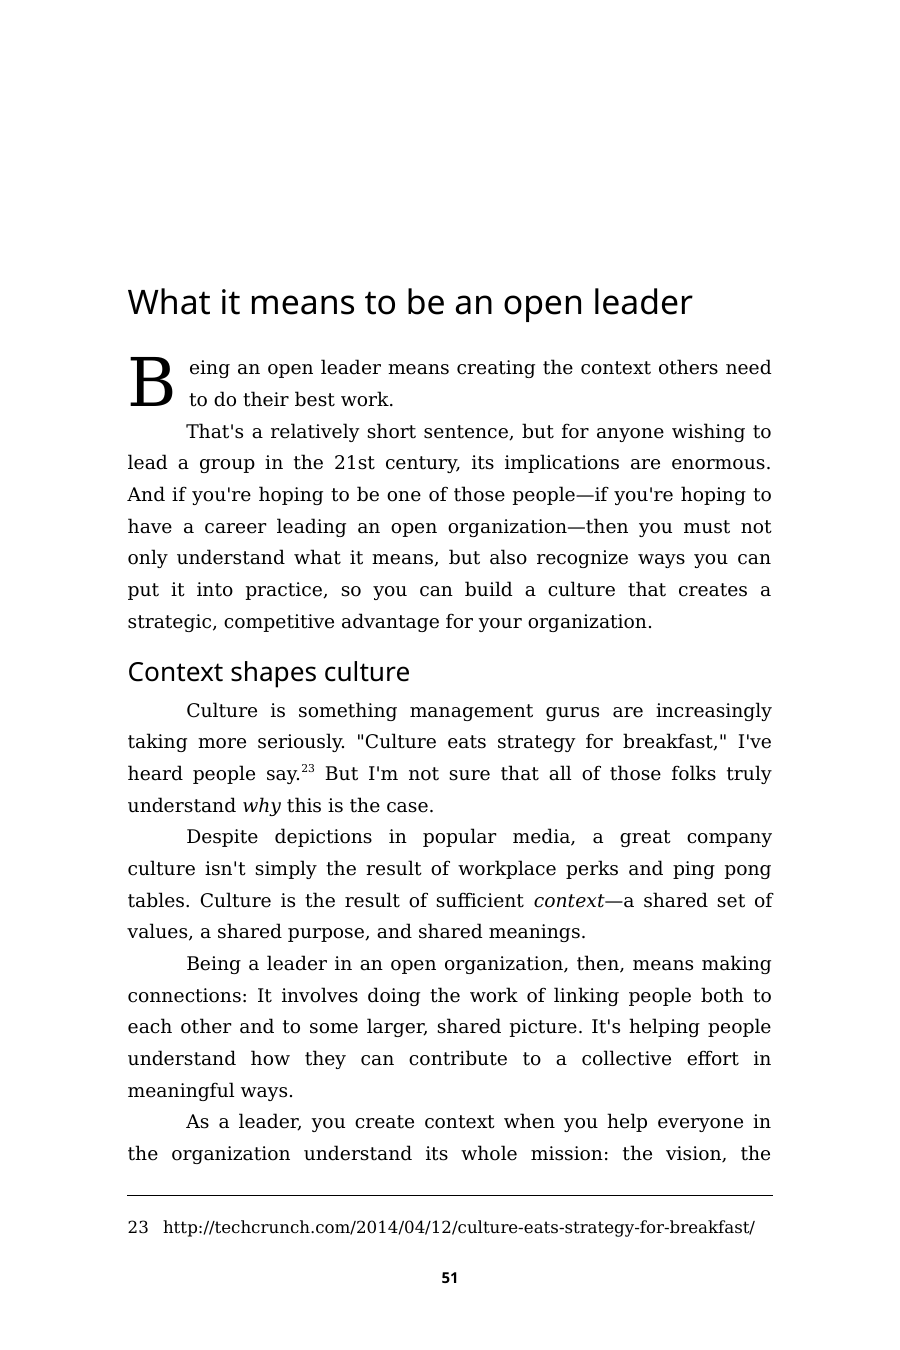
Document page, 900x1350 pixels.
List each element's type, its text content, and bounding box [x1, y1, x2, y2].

subtitle What it means to be an open leader [127, 283, 772, 322]
text Culture is something management gurus are increasingly taking more seriously. "Culture eats strategy for breakfast," I've heard people say. But I'm not sure that all of those folks truly understand why this is the case. [127, 700, 772, 817]
text That's a relatively short sentence, but for anyone wishing to lead a group in the 21st century, its implications are enormous. And if you're hoping to be one of those people—if you're hoping to have a career leading an open organization—then you must not only understand what it means, but also recognize ways you can put it into practice, so you can build a culture that creates a strategic, competitive advantage for your organization. [127, 421, 772, 632]
text http://techcrunch.com/2014/04/12/culture-eats-strategy-for-breakfast/ [127, 1218, 772, 1237]
subtitle Context shapes culture [127, 657, 772, 687]
text Being an open leader means creating the context others need to do their best work. [127, 357, 772, 411]
text As a leader, you create context when you help everyone in the organization understand its whole mission: the vision, the [127, 1111, 772, 1165]
text Despite depictions in popular media, a great company culture isn't simply the result of workplace perks and ping pong tables. Culture is the result of sufficient context—a shared set of values, a shared purpose, and shared meanings. [127, 826, 772, 943]
text Being a leader in an open organization, then, means making connections: It involves doing the work of linking people both to each other and to some larger, shared picture. It's helping people understand how they can contribute to a collective effort in meaningful ways. [127, 953, 772, 1102]
